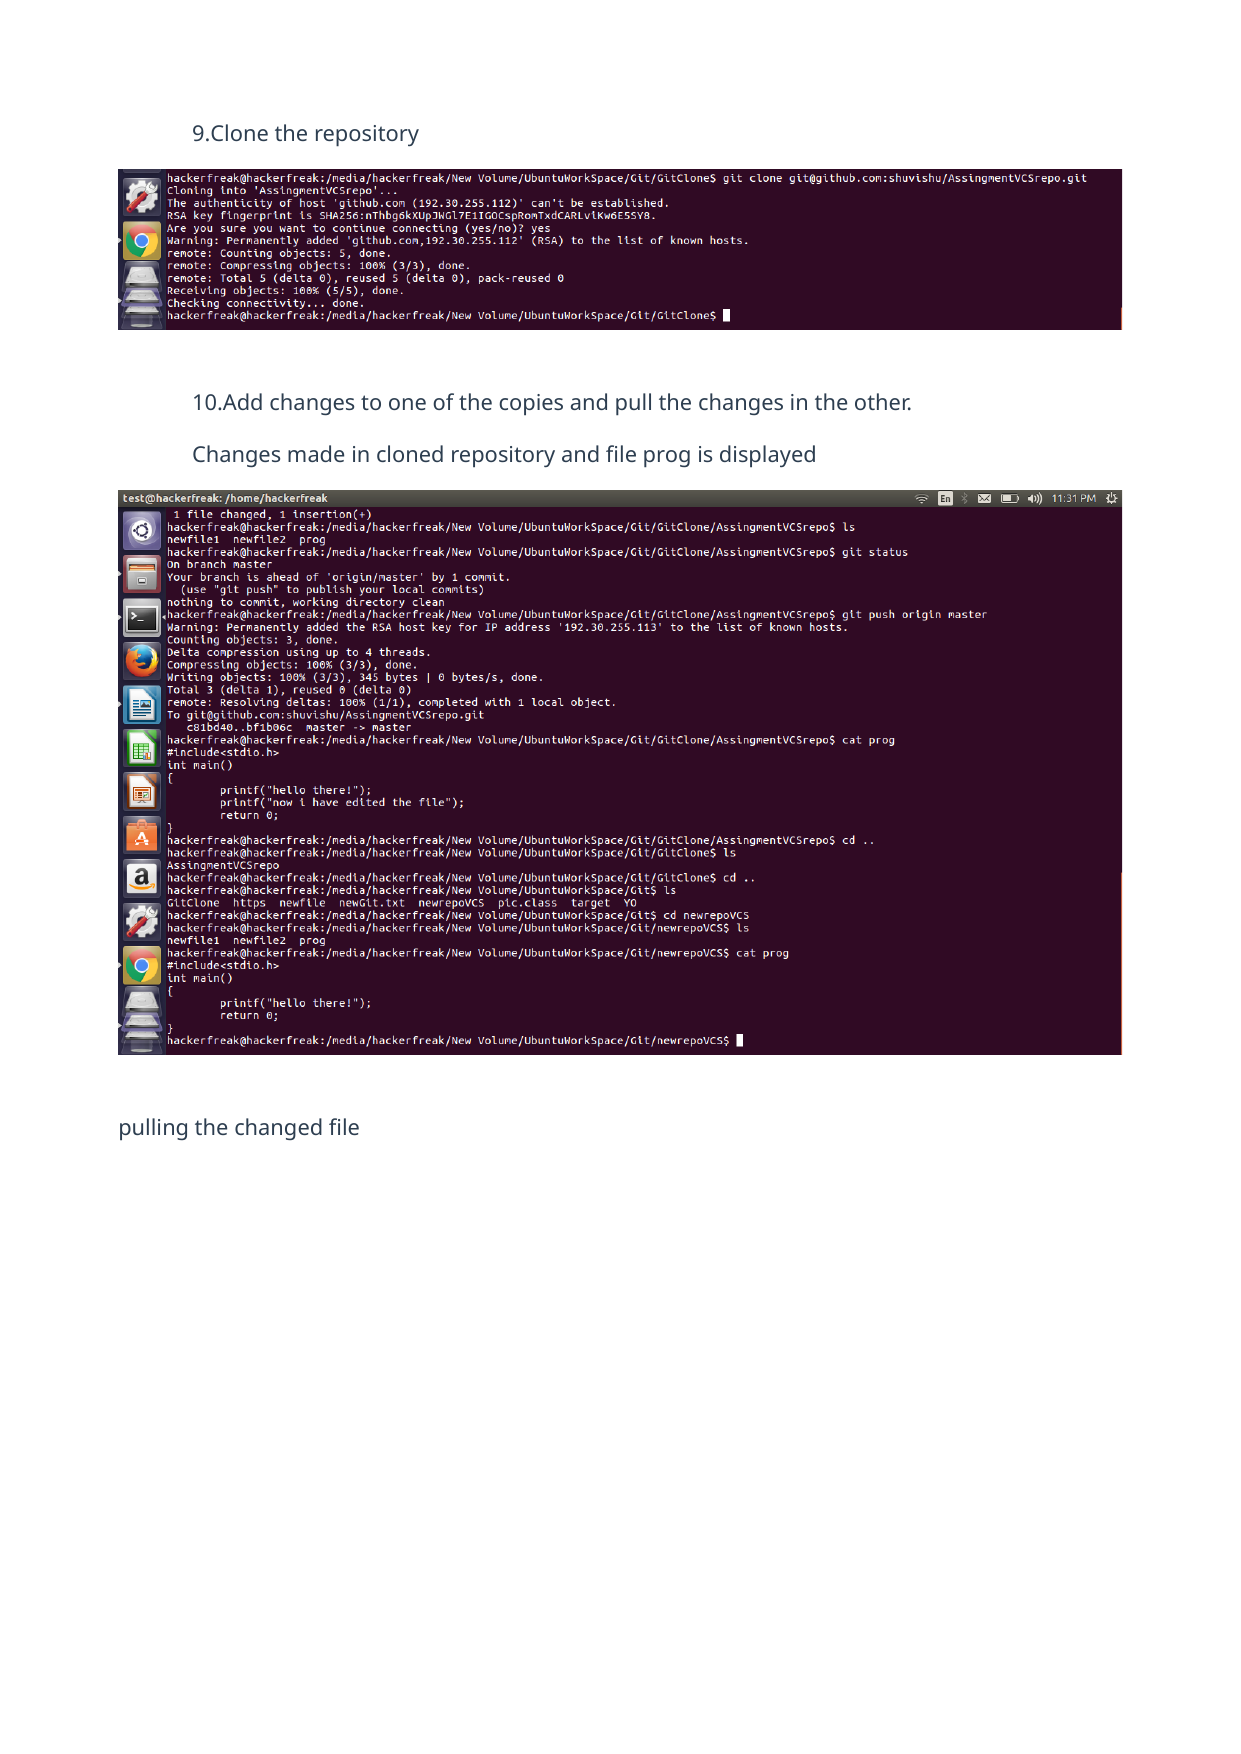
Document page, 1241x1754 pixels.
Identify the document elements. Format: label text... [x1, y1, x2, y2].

picture [118, 490, 1123, 1055]
list Changes made in cloned repository and file prog is displayed [118, 438, 1122, 468]
list Add changes to one of the copies and pull the changes in the other. [118, 387, 1122, 417]
text pulling the changed file [118, 1112, 1122, 1141]
list Clone the repository [118, 118, 1122, 148]
